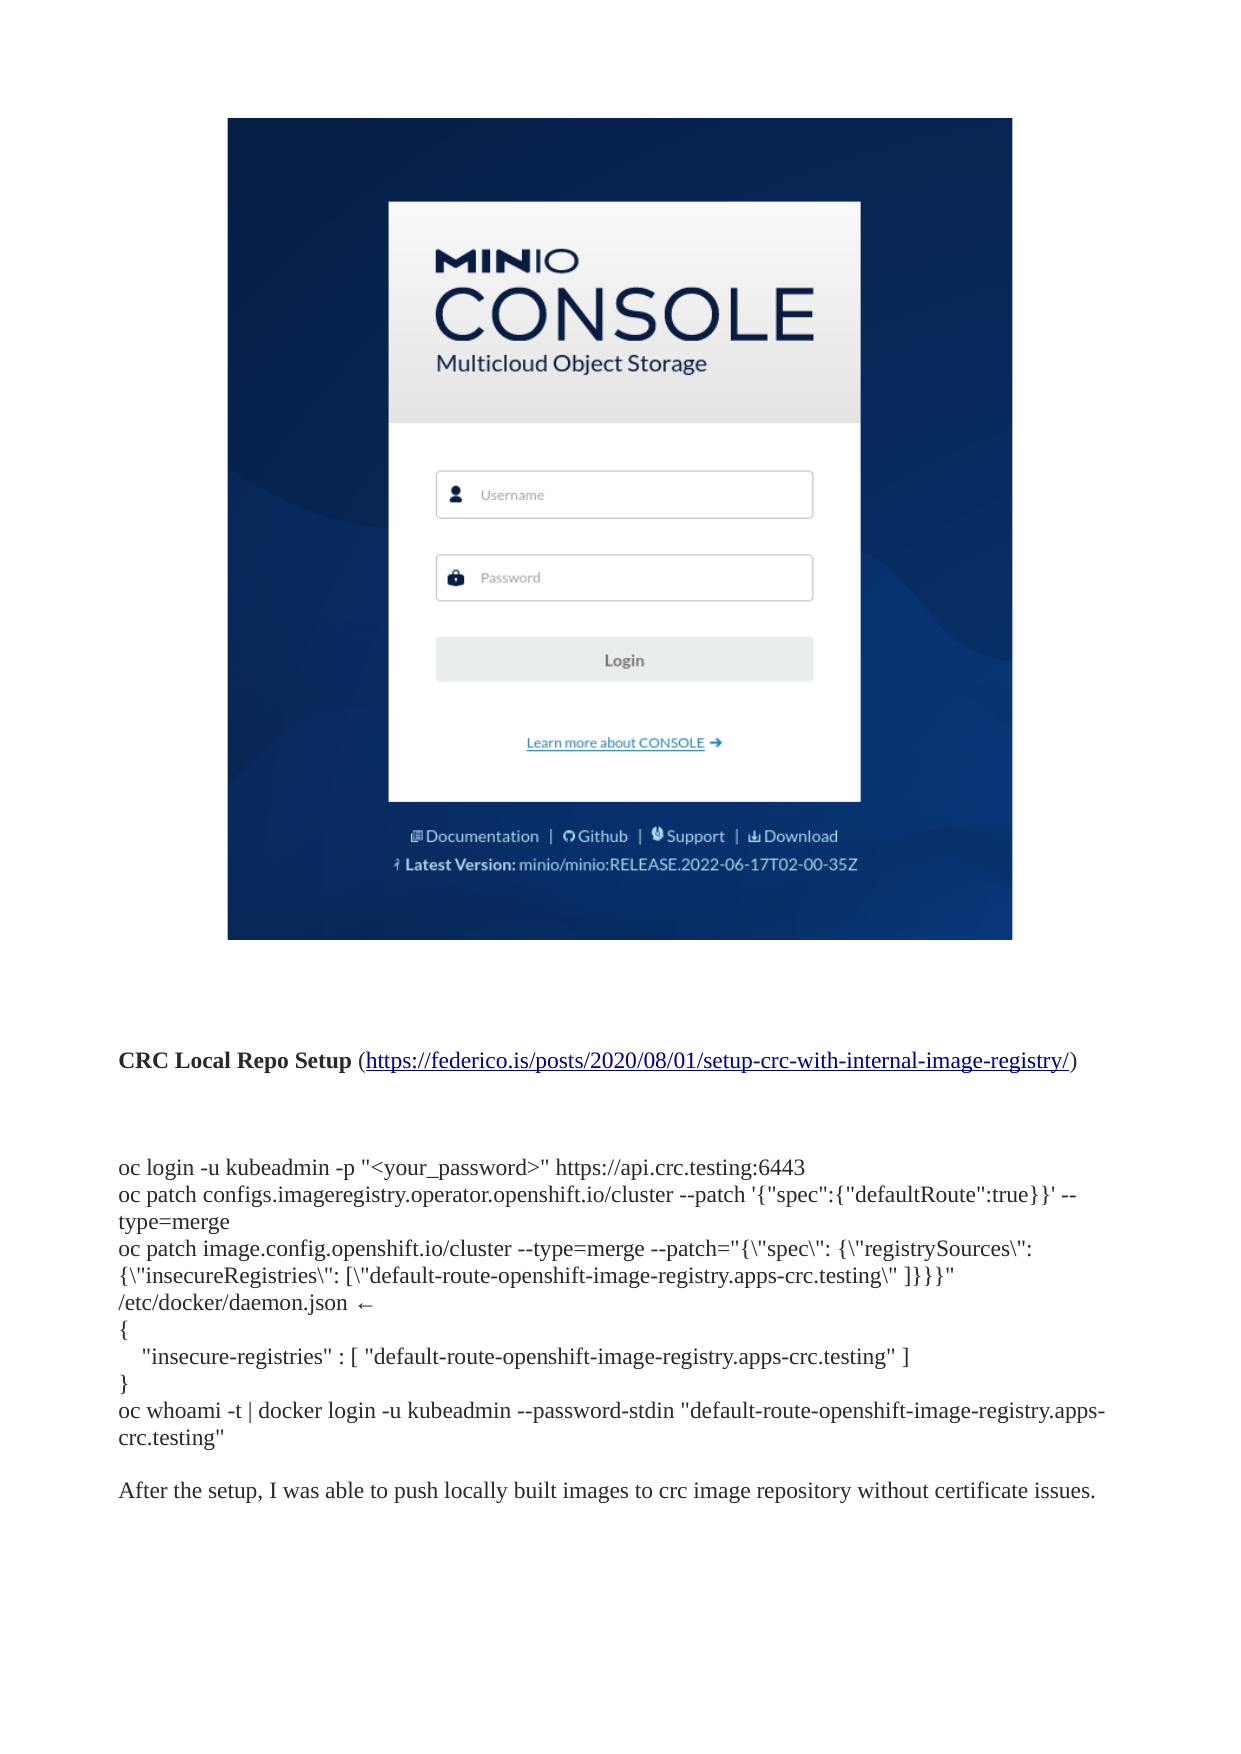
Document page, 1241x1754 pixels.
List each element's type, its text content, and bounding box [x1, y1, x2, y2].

text oc login -u kubeadmin -p "<your_password>" https://api.crc.testing:6443 [118, 1153, 1122, 1180]
text oc patch configs.imageregistry.operator.openshift.io/cluster --patch '{"spec":{"defaultRoute":true}}' --type=merge [118, 1180, 1122, 1234]
text oc patch image.config.openshift.io/cluster --type=merge --patch="{\"spec\": {\"registrySources\": {\"insecureRegistries\": [\"default-route-openshift-image-registry.apps-crc.testing\" ]}}}" [118, 1234, 1122, 1288]
text "insecure-registries" : [ "default-route-openshift-image-registry.apps-crc.testing" ] [118, 1342, 1122, 1369]
text CRC Local Repo Setup (https://federico.is/posts/2020/08/01/setup-crc-with-internal-image-registry/) [118, 1046, 1122, 1073]
text oc whoami -t | docker login -u kubeadmin --password-stdin "default-route-openshift-image-registry.apps-crc.testing" [118, 1396, 1122, 1450]
text After the setup, I was able to push locally built images to crc image repository without certificate issues. [118, 1477, 1122, 1503]
text { [118, 1315, 1122, 1342]
text /etc/docker/daemon.json ← [118, 1288, 1122, 1315]
text } [118, 1369, 1122, 1396]
picture [227, 118, 1013, 940]
